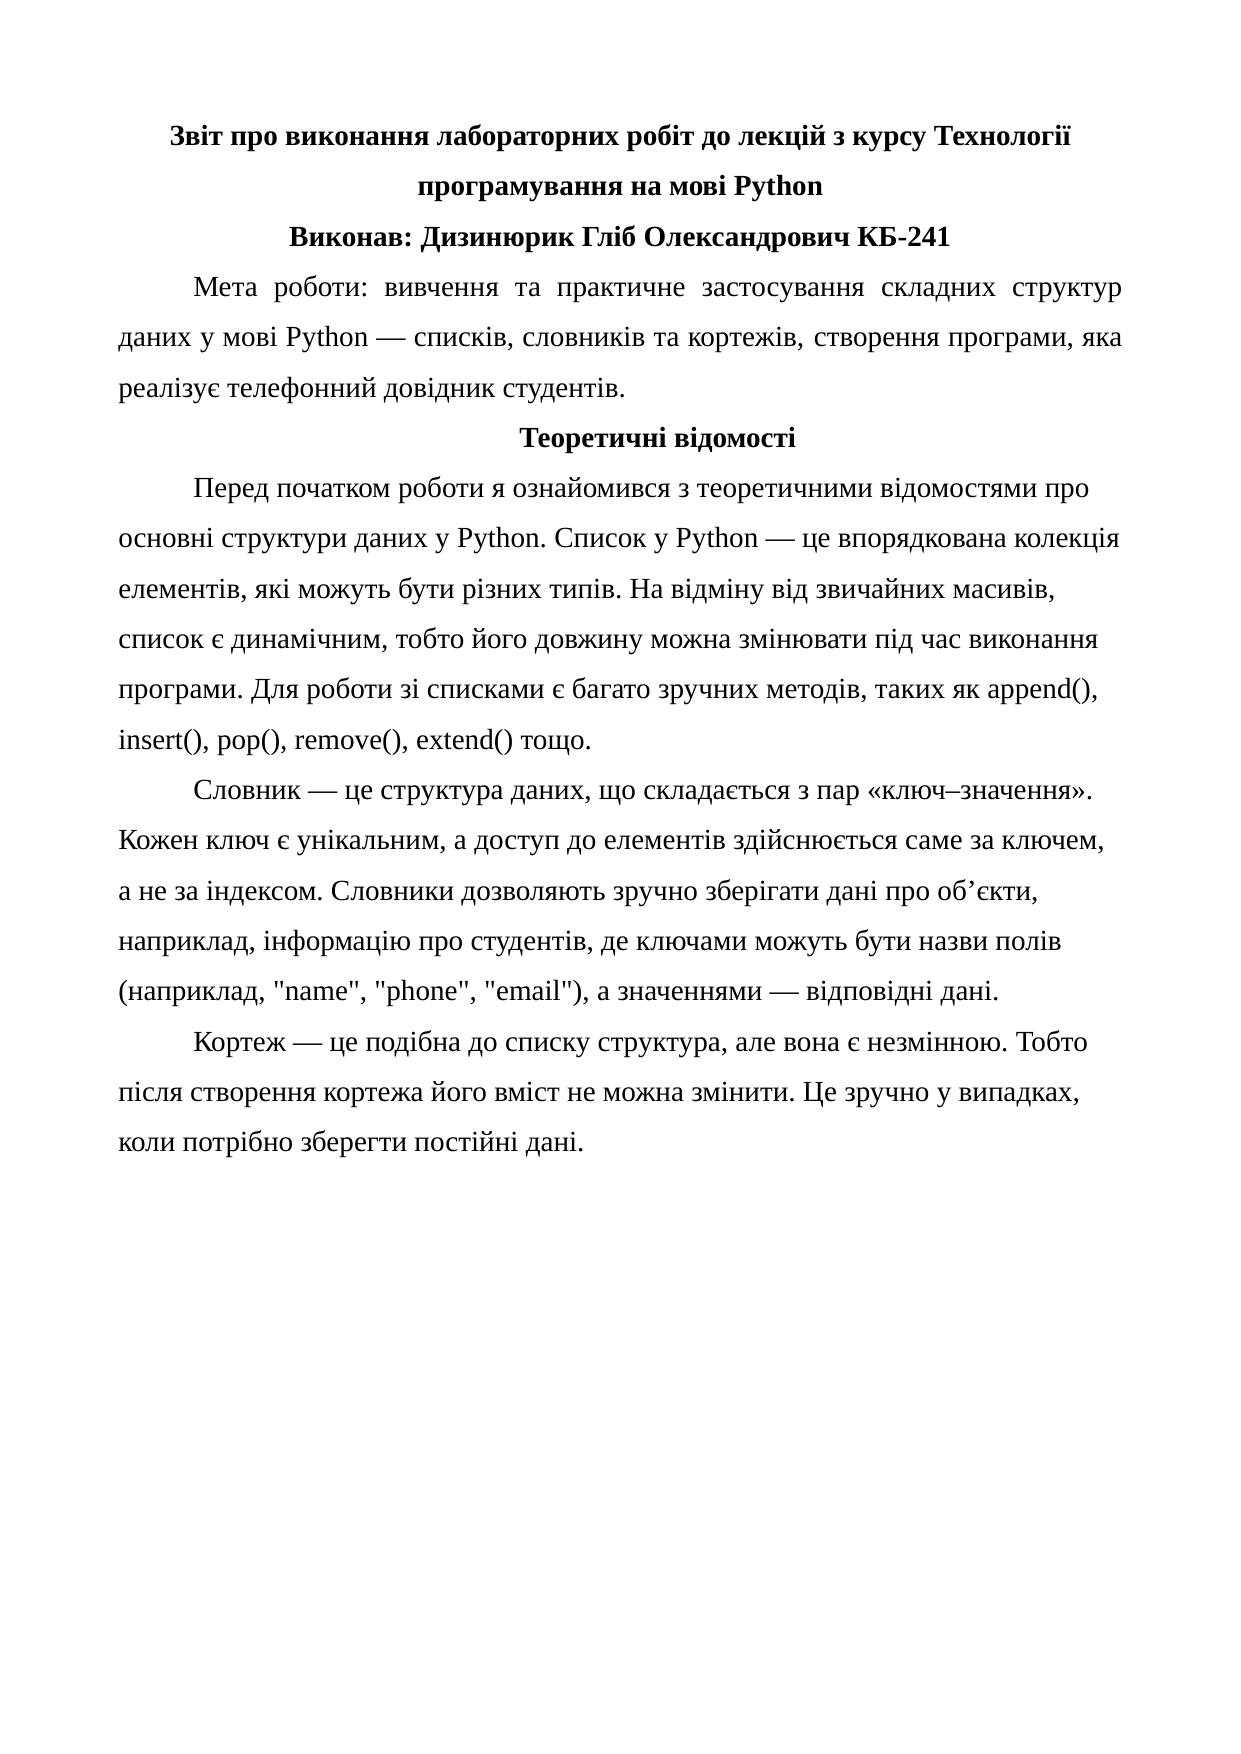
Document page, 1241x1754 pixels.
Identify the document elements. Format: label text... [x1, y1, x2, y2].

text Словник — це структура даних, що складається з пар «ключ–значення». Кожен ключ є унікальним, а доступ до елементів здійснюється саме за ключем, а не за індексом. Словники дозволяють зручно зберігати дані про об’єкти, наприклад, інформацію про студентів, де ключами можуть бути назви полів (наприклад, "name", "phone", "email"), а значеннями — відповідні дані. [118, 772, 1122, 1007]
text Кортеж — це подібна до списку структура, але вона є незмінною. Тобто після створення кортежа його вміст не можна змінити. Це зручно у випадках, коли потрібно зберегти постійні дані. [118, 1024, 1122, 1158]
text Звіт про виконання лабораторних робіт до лекцій з курсу Технології програмування на мові Python [118, 118, 1122, 202]
text Виконав: Дизинюрик Гліб Олександрович КБ-241 [118, 219, 1122, 252]
text Мета роботи: вивчення та практичне застосування складних структур даних у мові Python — списків, словників та кортежів, створення програми, яка реалізує телефонний довідник студентів. [118, 269, 1122, 403]
text Теоретичні відомості [118, 420, 1122, 453]
text Перед початком роботи я ознайомився з теоретичними відомостями про основні структури даних у Python. Список у Python — це впорядкована колекція елементів, які можуть бути різних типів. На відміну від звичайних масивів, список є динамічним, тобто його довжину можна змінювати під час виконання програми. Для роботи зі списками є багато зручних методів, таких як append(), insert(), pop(), remove(), extend() тощо. [118, 470, 1122, 755]
